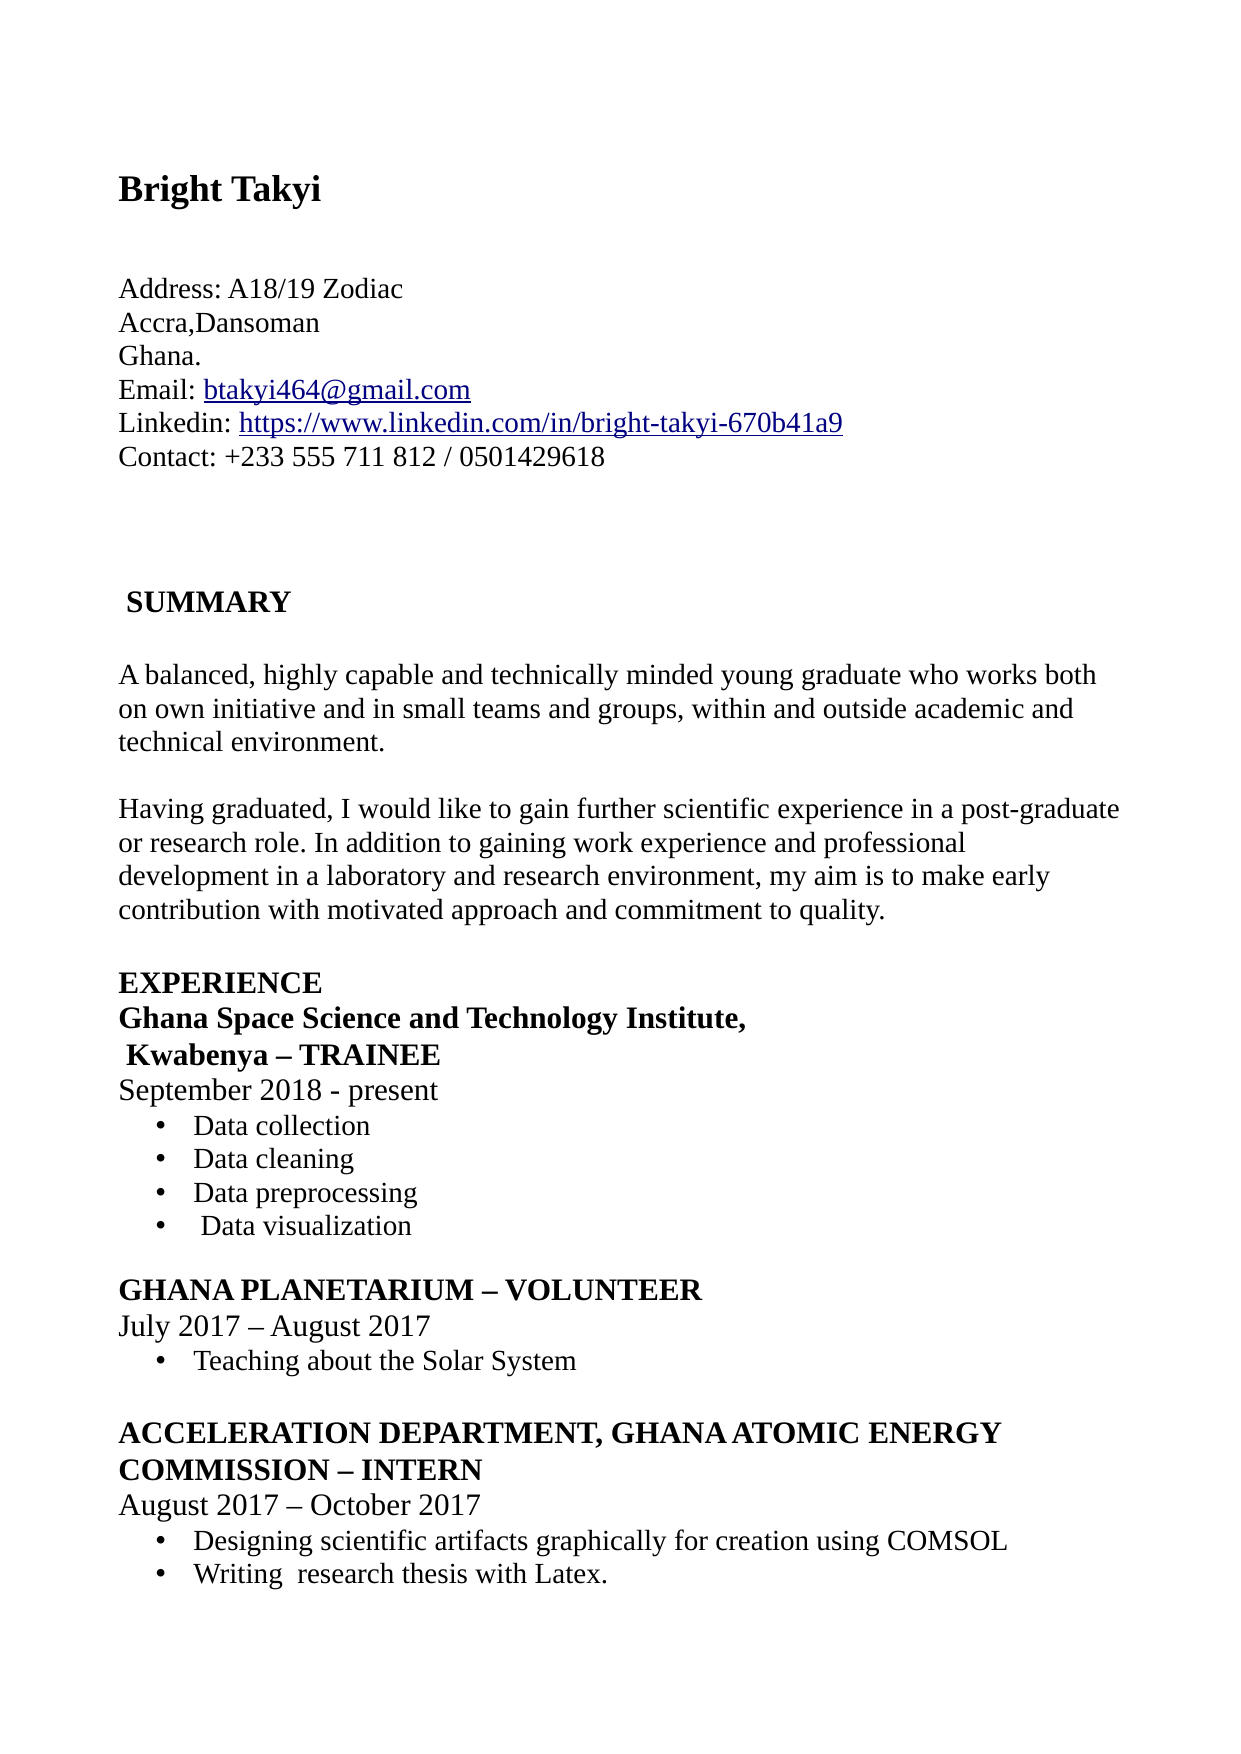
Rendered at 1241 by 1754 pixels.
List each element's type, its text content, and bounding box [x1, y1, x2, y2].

text Having graduated, I would like to gain further scientific experience in a post-graduate or research role. In addition to gaining work experience and professional development in a laboratory and research environment, my aim is to make early contribution with motivated approach and commitment to quality. [118, 791, 1122, 926]
text July 2017 – August 2017 [118, 1307, 1122, 1343]
text Kwabenya – TRAINEE [118, 1036, 1122, 1072]
text Ghana. [118, 338, 1122, 372]
list Teaching about the Solar System [156, 1343, 1122, 1376]
text EXPERIENCE [118, 964, 1122, 1000]
list Data collection [156, 1108, 1122, 1141]
list Data visualization [156, 1208, 1122, 1242]
text Email: btakyi464@gmail.com [118, 372, 1122, 406]
text September 2018 - present [118, 1072, 1122, 1108]
text ACCELERATION DEPARTMENT, GHANA ATOMIC ENERGY COMMISSION – INTERN [118, 1415, 1122, 1487]
list Data preprocessing [156, 1175, 1122, 1208]
text SUMMARY [118, 583, 1122, 619]
text Contact: +233 555 711 812 / 0501429618 [118, 439, 1122, 473]
list Writing research thesis with Latex. [156, 1556, 1122, 1590]
list Data cleaning [156, 1141, 1122, 1175]
text Linkedin: https://www.linkedin.com/in/bright-takyi-670b41a9 [118, 406, 1122, 439]
text Accra,Dansoman [118, 305, 1122, 338]
text Ghana Space Science and Technology Institute, [118, 1000, 1122, 1036]
text Bright Takyi [118, 166, 1122, 271]
text August 2017 – October 2017 [118, 1487, 1122, 1523]
list Designing scientific artifacts graphically for creation using COMSOL [156, 1523, 1122, 1556]
text GHANA PLANETARIUM – VOLUNTEER [118, 1271, 1122, 1307]
text Address: A18/19 Zodiac [118, 271, 1122, 305]
text A balanced, highly capable and technically minded young graduate who works both on own initiative and in small teams and groups, within and outside academic and technical environment. [118, 657, 1122, 758]
